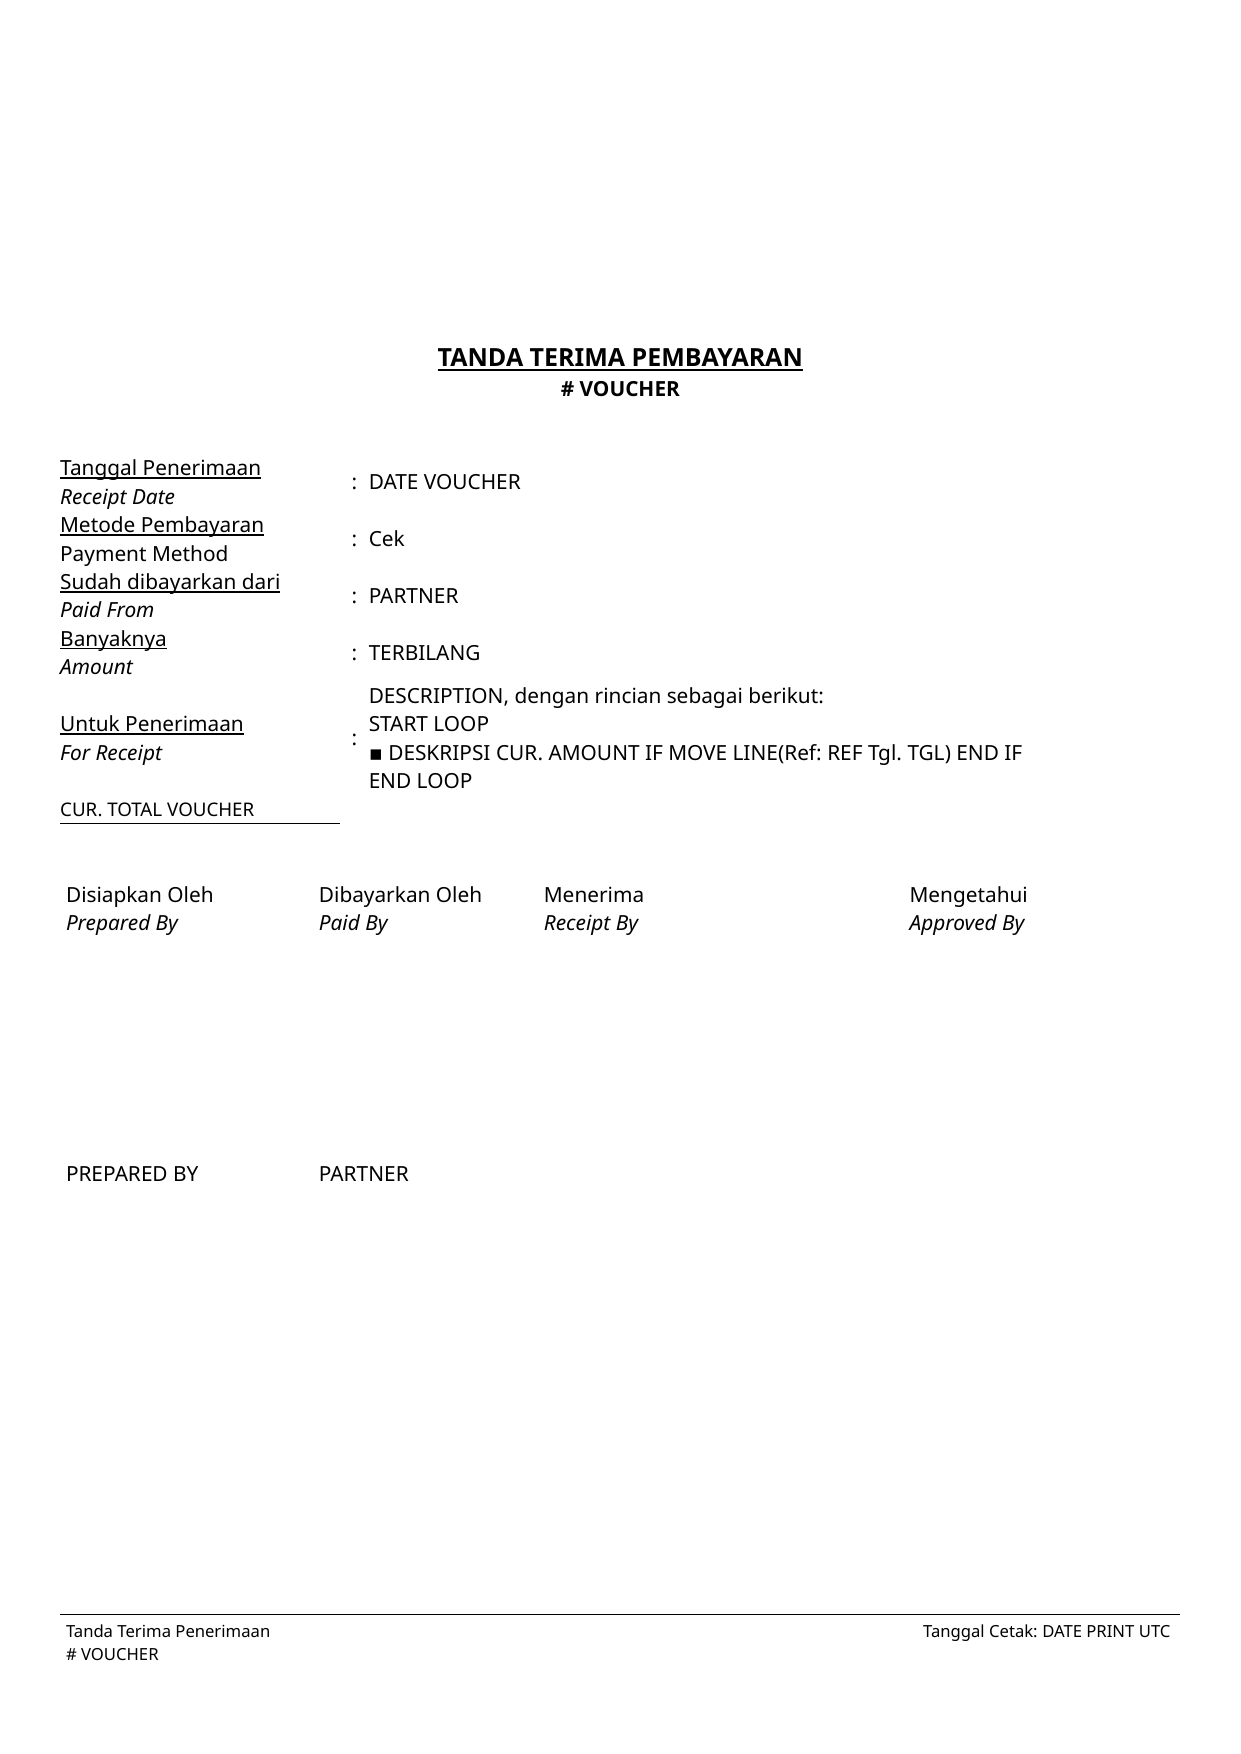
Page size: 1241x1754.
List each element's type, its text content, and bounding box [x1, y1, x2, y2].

table_header Dibayarkan Oleh Paid By [313, 874, 538, 942]
table_cell Cek [369, 510, 1180, 567]
table_header Disiapkan Oleh Prepared By [60, 874, 313, 942]
table_cell : [340, 624, 368, 681]
text # VOUCHER [60, 374, 1180, 402]
table_cell Sudah dibayarkan dari Paid From [60, 567, 340, 624]
table_cell [340, 795, 368, 823]
table_cell [313, 943, 538, 1153]
table_cell TERBILANG [369, 624, 1180, 681]
table_cell : [340, 510, 368, 567]
table_cell PARTNER [313, 1153, 538, 1193]
table_cell PARTNER [369, 567, 1180, 624]
table_header DATE VOUCHER [369, 453, 1180, 510]
table_cell Banyaknya Amount [60, 624, 340, 681]
table_cell [904, 943, 1180, 1153]
table_cell [60, 943, 313, 1153]
table_cell [538, 943, 904, 1153]
table_cell [538, 1153, 904, 1193]
table_cell [369, 795, 1180, 823]
table_header Menerima Receipt By [538, 874, 904, 942]
table_cell [60, 1193, 313, 1227]
table_cell [904, 1193, 1180, 1227]
table_cell [313, 1193, 538, 1227]
table_cell Metode Pembayaran Payment Method [60, 510, 340, 567]
table_cell PREPARED BY [60, 1153, 313, 1193]
table_cell : [340, 567, 368, 624]
table_cell CUR. TOTAL VOUCHER [60, 795, 340, 823]
table_cell : [340, 681, 368, 794]
table_header Tanggal Penerimaan Receipt Date [60, 453, 340, 510]
table_cell Untuk Penerimaan For Receipt [60, 681, 340, 794]
table_cell [904, 1153, 1180, 1193]
text TANDA TERIMA PEMBAYARAN [60, 340, 1180, 374]
table_cell DESCRIPTION, dengan rincian sebagai berikut: START LOOP ▪ DESKRIPSI CUR. AMOUNT IF MOVE LINE(Ref: REF Tgl. TGL) END IF END LOOP [369, 681, 1180, 794]
table_header : [340, 453, 368, 510]
table_cell [538, 1193, 904, 1227]
table_header Mengetahui Approved By [904, 874, 1180, 942]
